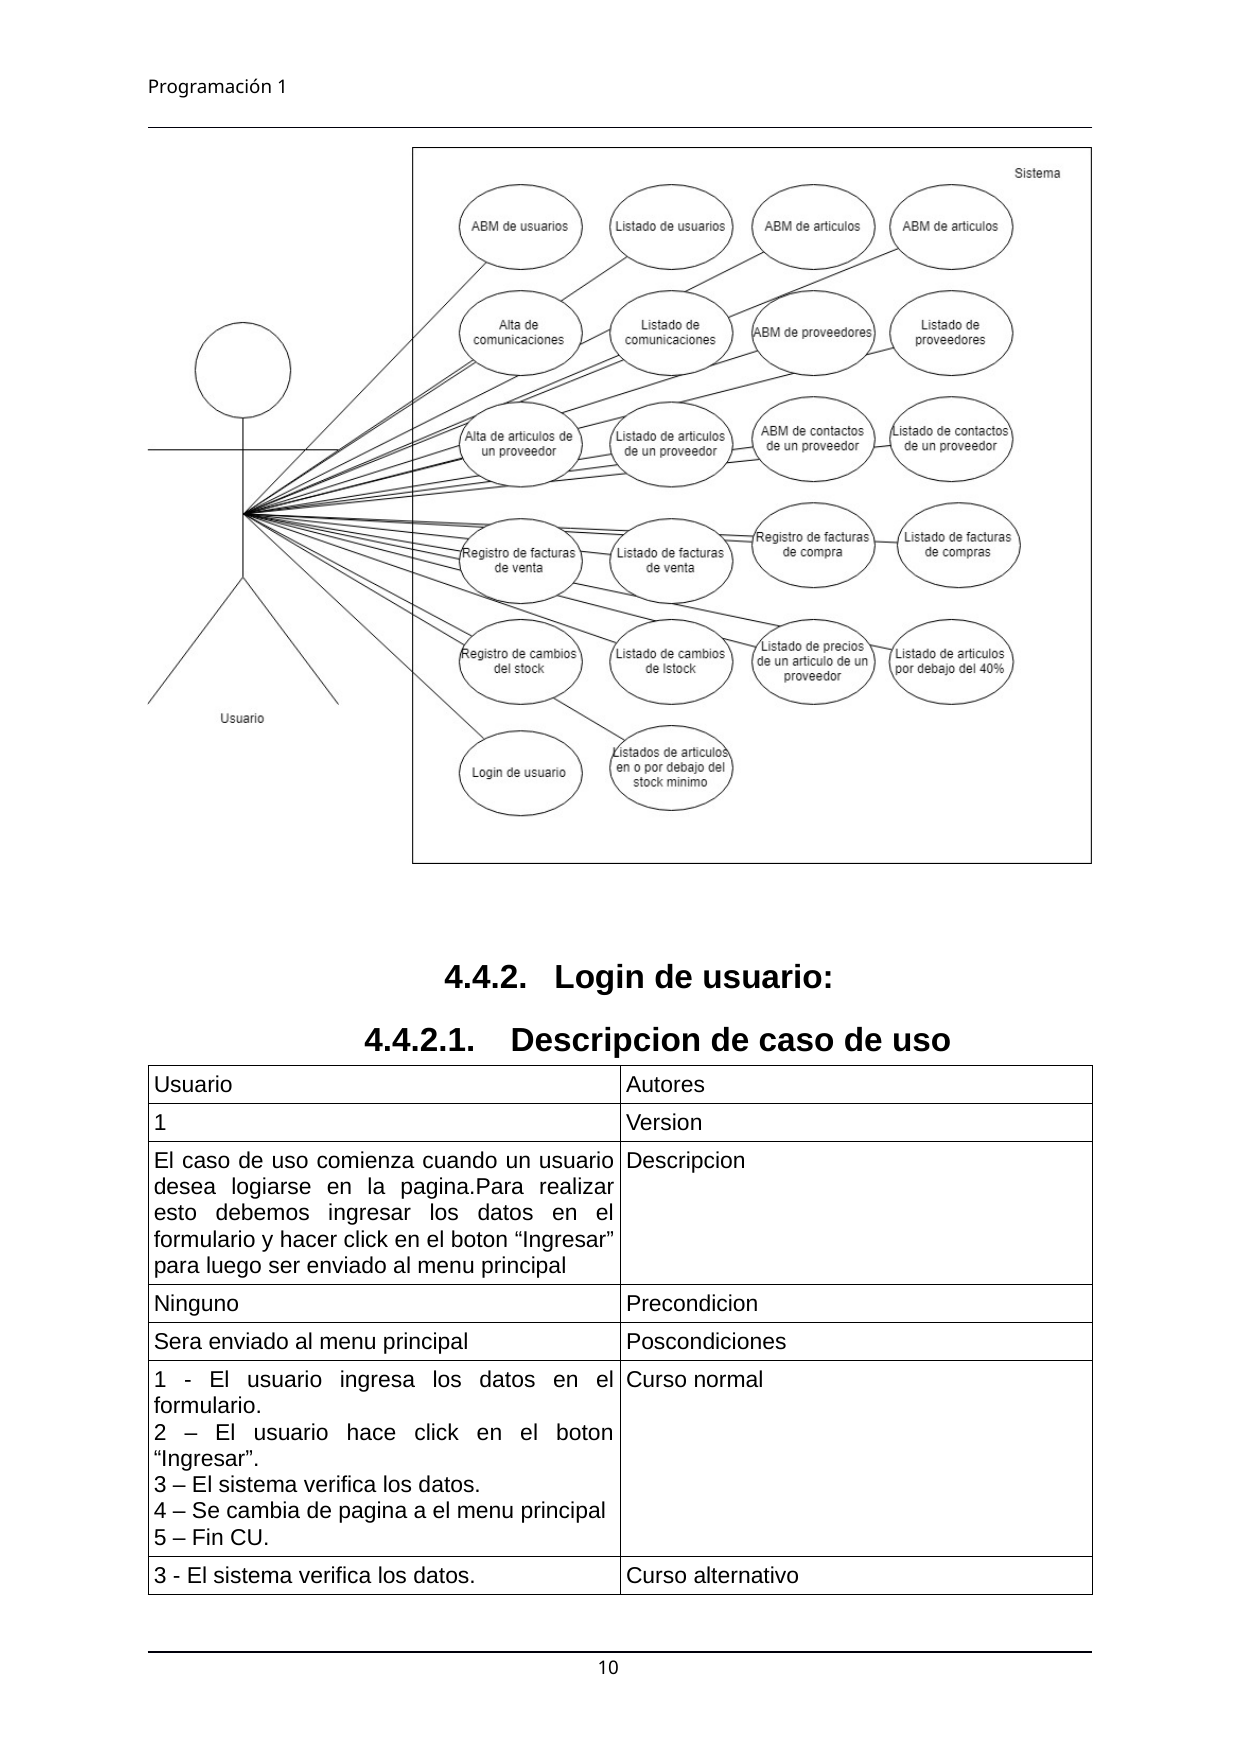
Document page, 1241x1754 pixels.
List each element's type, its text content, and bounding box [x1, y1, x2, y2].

table_cell Descripcion [621, 1142, 1092, 1284]
table_cell Ninguno [149, 1285, 620, 1322]
table_cell 1 [149, 1104, 620, 1141]
table_cell Version [621, 1104, 1092, 1141]
table_cell Poscondiciones [621, 1323, 1092, 1360]
table_cell Curso normal [621, 1361, 1092, 1556]
title Descripcion de caso de uso [223, 1020, 1092, 1059]
table_cell El caso de uso comienza cuando un usuario desea logiarse en la pagina.Para realizar esto debemos ingresar los datos en el formulario y hacer click en el boton “Ingresar” para luego ser enviado al menu principal [149, 1142, 620, 1284]
table_cell Precondicion [621, 1285, 1092, 1322]
table_header Usuario [149, 1066, 620, 1103]
table_cell 3 - El sistema verifica los datos. [149, 1557, 620, 1594]
title Login de usuario: [185, 957, 1092, 995]
table_cell Curso alternativo [621, 1557, 1092, 1594]
table_header Autores [621, 1066, 1092, 1103]
table_cell 1 - El usuario ingresa los datos en el formulario. 2 – El usuario hace click en el boton “Ingresar”. 3 – El sistema verifica los datos. 4 – Se cambia de pagina a el menu principal 5 – Fin CU. [149, 1361, 620, 1556]
table_cell Sera enviado al menu principal [149, 1323, 620, 1360]
picture [147, 147, 1093, 864]
